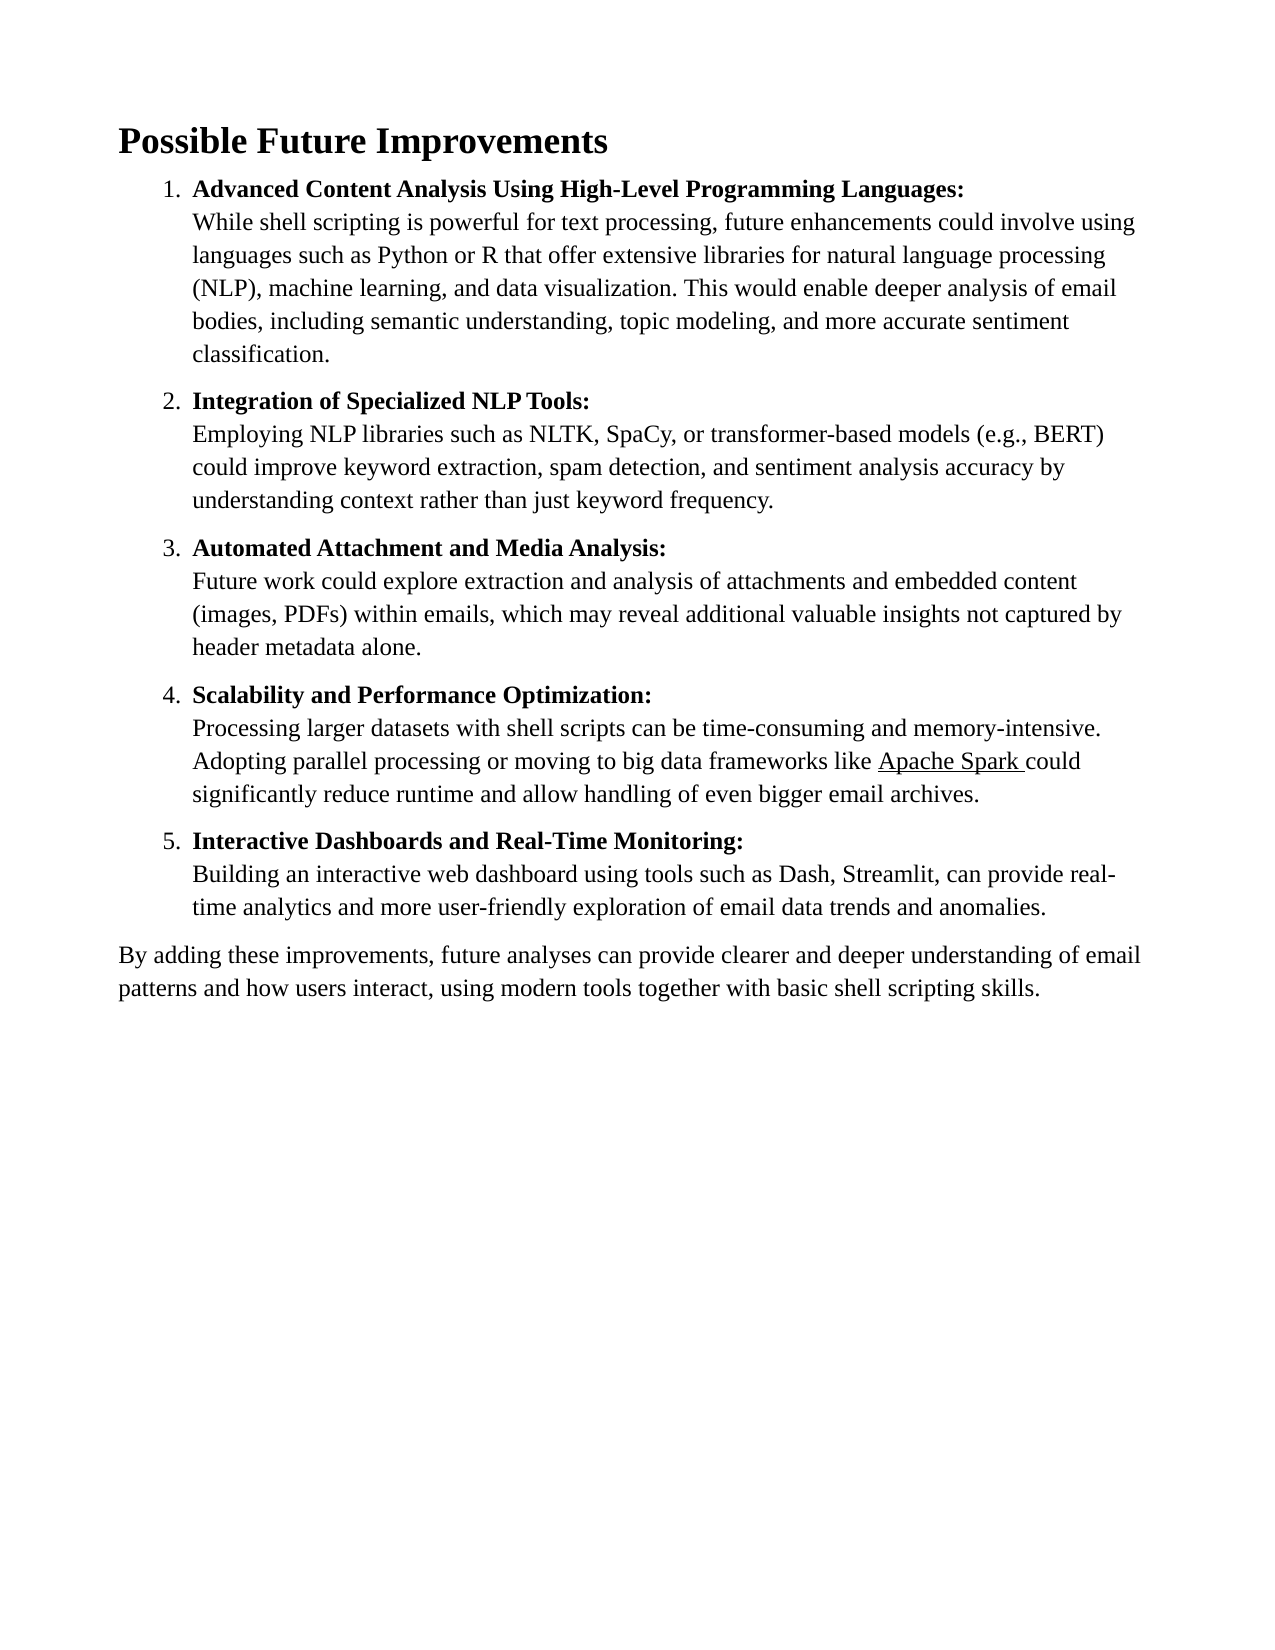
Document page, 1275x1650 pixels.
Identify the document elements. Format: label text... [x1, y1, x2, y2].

list Automated Attachment and Media Analysis: Future work could explore extraction and analysis of attachments and embedded content (images, PDFs) within emails, which may reveal additional valuable insights not captured by header metadata alone. [162, 533, 1157, 661]
list Scalability and Performance Optimization: Processing larger datasets with shell scripts can be time-consuming and memory-intensive. Adopting parallel processing or moving to big data frameworks like Apache Spark could significantly reduce runtime and allow handling of even bigger email archives. [162, 680, 1157, 808]
list Integration of Specialized NLP Tools: Employing NLP libraries such as NLTK, SpaCy, or transformer-based models (e.g., BERT) could improve keyword extraction, spam detection, and sentiment analysis accuracy by understanding context rather than just keyword frequency. [162, 386, 1157, 514]
list Advanced Content Analysis Using High-Level Programming Languages: While shell scripting is powerful for text processing, future enhancements could involve using languages such as Python or R that offer extensive libraries for natural language processing (NLP), machine learning, and data visualization. This would enable deeper analysis of email bodies, including semantic understanding, topic modeling, and more accurate sentiment classification. [162, 174, 1157, 368]
text By adding these improvements, future analyses can provide clearer and deeper understanding of email patterns and how users interact, using modern tools together with basic shell scripting skills. [118, 940, 1157, 1002]
subtitle Possible Future Improvements [118, 118, 1157, 161]
list Interactive Dashboards and Real-Time Monitoring: Building an interactive web dashboard using tools such as Dash, Streamlit, can provide real-time analytics and more user-friendly exploration of email data trends and anomalies. [162, 826, 1157, 921]
